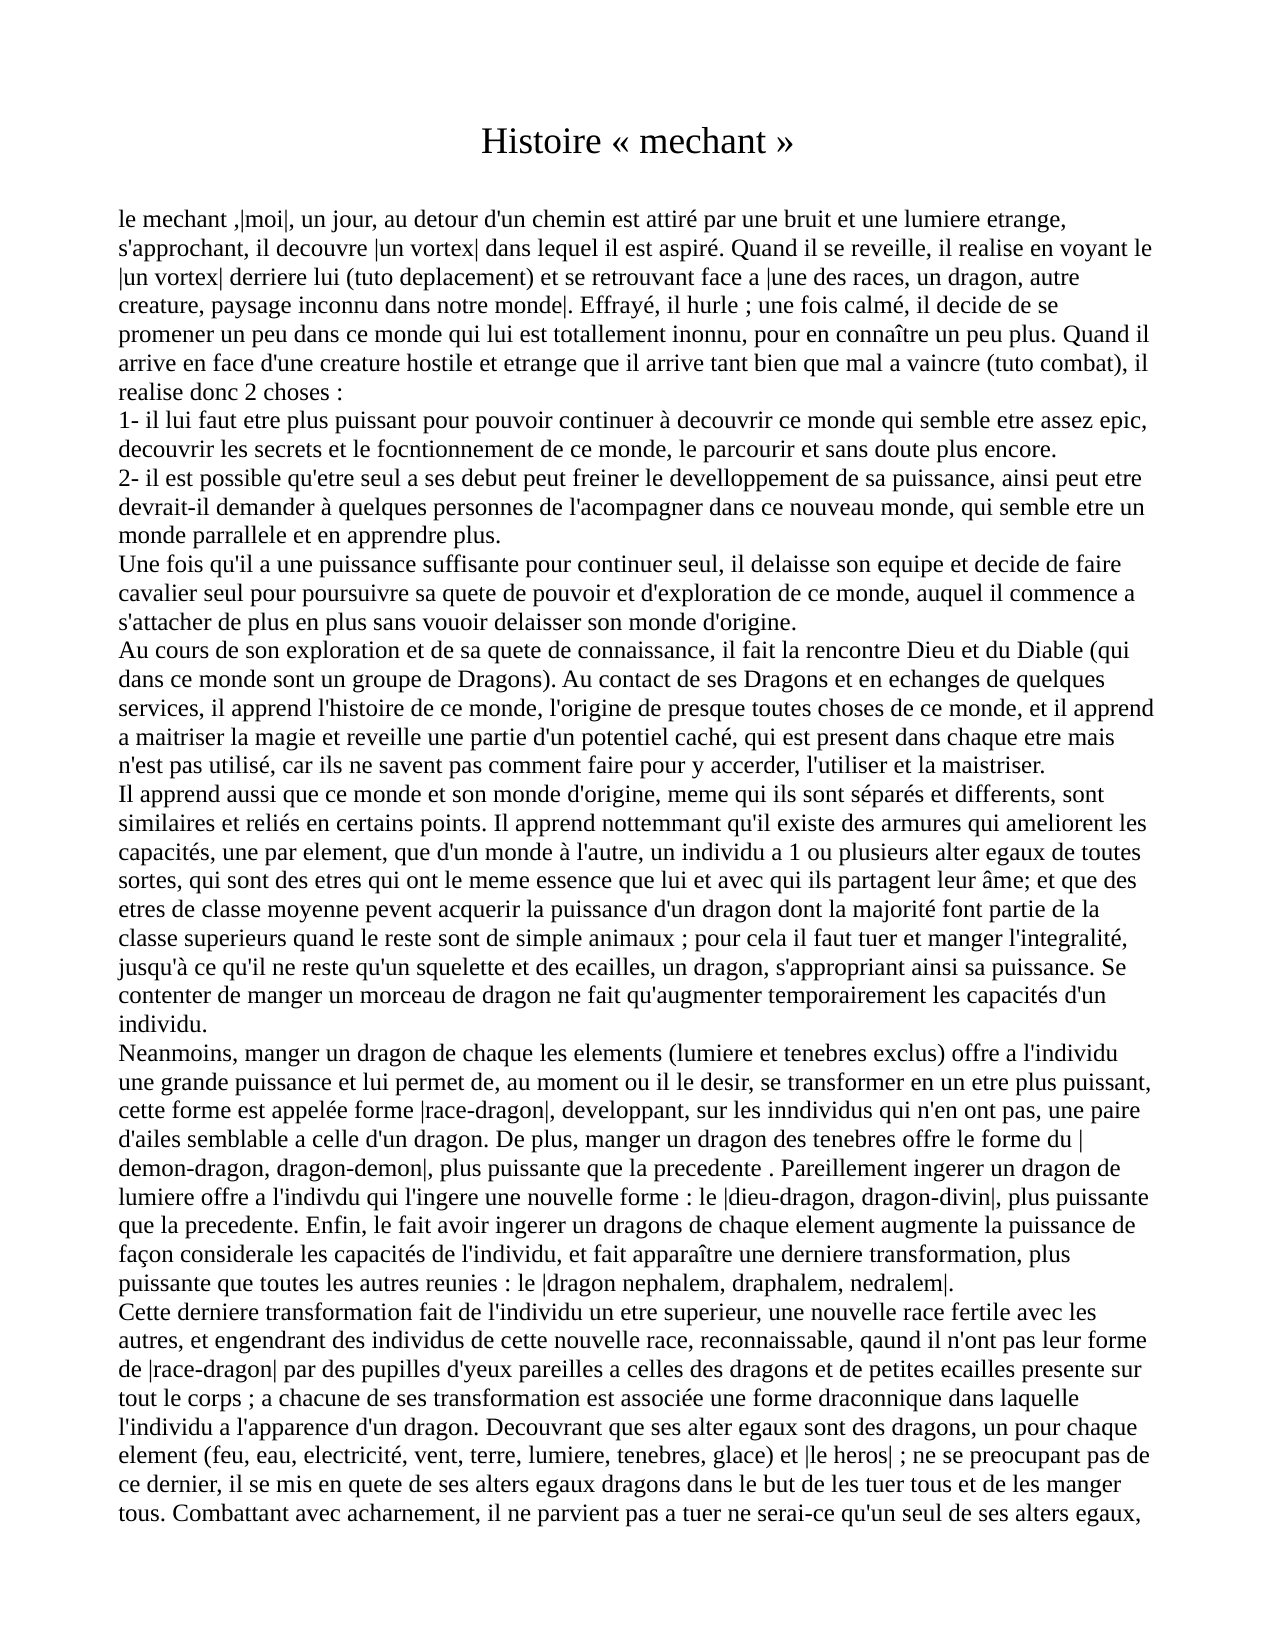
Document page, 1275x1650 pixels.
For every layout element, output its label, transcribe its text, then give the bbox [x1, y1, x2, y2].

text le mechant ,|moi|, un jour, au detour d'un chemin est attiré par une bruit et une lumiere etrange, s'approchant, il decouvre |un vortex| dans lequel il est aspiré. Quand il se reveille, il realise en voyant le |un vortex| derriere lui (tuto deplacement) et se retrouvant face a |une des races, un dragon, autre creature, paysage inconnu dans notre monde|. Effrayé, il hurle ; une fois calmé, il decide de se promener un peu dans ce monde qui lui est totallement inonnu, pour en connaître un peu plus. Quand il arrive en face d'une creature hostile et etrange que il arrive tant bien que mal a vaincre (tuto combat), il realise donc 2 choses : [118, 204, 1157, 406]
text 1- il lui faut etre plus puissant pour pouvoir continuer à decouvrir ce monde qui semble etre assez epic, decouvrir les secrets et le focntionnement de ce monde, le parcourir et sans doute plus encore. [118, 406, 1157, 463]
text Au cours de son exploration et de sa quete de connaissance, il fait la rencontre Dieu et du Diable (qui dans ce monde sont un groupe de Dragons). Au contact de ses Dragons et en echanges de quelques services, il apprend l'histoire de ce monde, l'origine de presque toutes choses de ce monde, et il apprend a maitriser la magie et reveille une partie d'un potentiel caché, qui est present dans chaque etre mais n'est pas utilisé, car ils ne savent pas comment faire pour y accerder, l'utiliser et la maistriser. [118, 636, 1157, 779]
text Histoire « mechant » [118, 118, 1157, 161]
text Neanmoins, manger un dragon de chaque les elements (lumiere et tenebres exclus) offre a l'individu une grande puissance et lui permet de, au moment ou il le desir, se transformer en un etre plus puissant, cette forme est appelée forme |race-dragon|, developpant, sur les inndividus qui n'en ont pas, une paire d'ailes semblable a celle d'un dragon. De plus, manger un dragon des tenebres offre le forme du |demon-dragon, dragon-demon|, plus puissante que la precedente . Pareillement ingerer un dragon de lumiere offre a l'indivdu qui l'ingere une nouvelle forme : le |dieu-dragon, dragon-divin|, plus puissante que la precedente. Enfin, le fait avoir ingerer un dragons de chaque element augmente la puissance de façon considerale les capacités de l'individu, et fait apparaître une derniere transformation, plus puissante que toutes les autres reunies : le |dragon nephalem, draphalem, nedralem|. [118, 1038, 1157, 1297]
text 2- il est possible qu'etre seul a ses debut peut freiner le develloppement de sa puissance, ainsi peut etre devrait-il demander à quelques personnes de l'acompagner dans ce nouveau monde, qui semble etre un monde parrallele et en apprendre plus. Une fois qu'il a une puissance suffisante pour continuer seul, il delaisse son equipe et decide de faire cavalier seul pour poursuivre sa quete de pouvoir et d'exploration de ce monde, auquel il commence a s'attacher de plus en plus sans vouoir delaisser son monde d'origine. [118, 463, 1157, 636]
text Il apprend aussi que ce monde et son monde d'origine, meme qui ils sont séparés et differents, sont similaires et reliés en certains points. Il apprend nottemmant qu'il existe des armures qui ameliorent les capacités, une par element, que d'un monde à l'autre, un individu a 1 ou plusieurs alter egaux de toutes sortes, qui sont des etres qui ont le meme essence que lui et avec qui ils partagent leur âme; et que des etres de classe moyenne pevent acquerir la puissance d'un dragon dont la majorité font partie de la classe superieurs quand le reste sont de simple animaux ; pour cela il faut tuer et manger l'integralité, jusqu'à ce qu'il ne reste qu'un squelette et des ecailles, un dragon, s'appropriant ainsi sa puissance. Se contenter de manger un morceau de dragon ne fait qu'augmenter temporairement les capacités d'un individu. [118, 779, 1157, 1038]
text Cette derniere transformation fait de l'individu un etre superieur, une nouvelle race fertile avec les autres, et engendrant des individus de cette nouvelle race, reconnaissable, qaund il n'ont pas leur forme de |race-dragon| par des pupilles d'yeux pareilles a celles des dragons et de petites ecailles presente sur tout le corps ; a chacune de ses transformation est associée une forme draconnique dans laquelle l'individu a l'apparence d'un dragon. Decouvrant que ses alter egaux sont des dragons, un pour chaque element (feu, eau, electricité, vent, terre, lumiere, tenebres, glace) et |le heros| ; ne se preocupant pas de ce dernier, il se mis en quete de ses alters egaux dragons dans le but de les tuer tous et de les manger tous. Combattant avec acharnement, il ne parvient pas a tuer ne serai-ce qu'un seul de ses alters egaux, [118, 1297, 1157, 1527]
